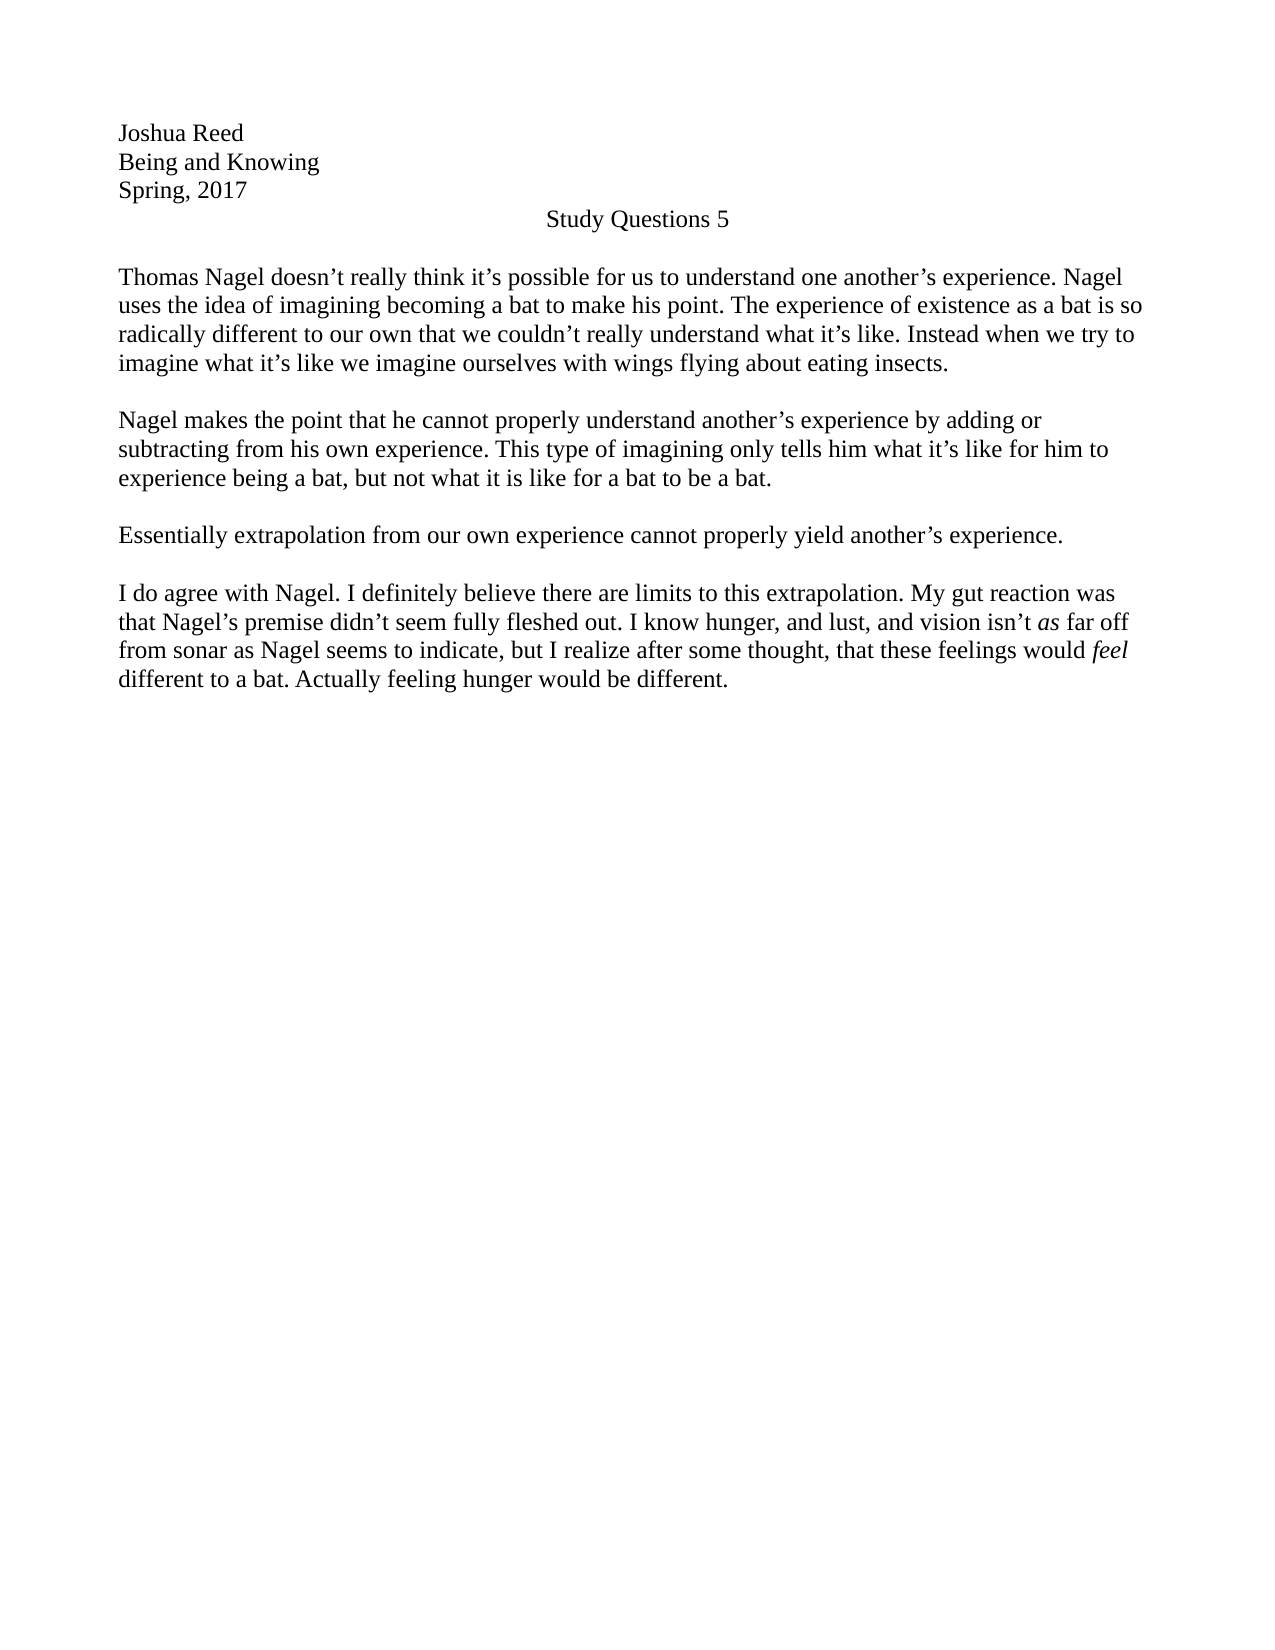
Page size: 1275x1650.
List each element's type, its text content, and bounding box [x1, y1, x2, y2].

text Nagel makes the point that he cannot properly understand another’s experience by adding or subtracting from his own experience. This type of imagining only tells him what it’s like for him to experience being a bat, but not what it is like for a bat to be a bat. [118, 406, 1157, 492]
text Essentially extrapolation from our own experience cannot properly yield another’s experience. [118, 521, 1157, 549]
text Study Questions 5 [118, 204, 1157, 233]
text Spring, 2017 [118, 176, 1157, 204]
text Being and Knowing [118, 147, 1157, 176]
text Joshua Reed [118, 118, 1157, 147]
text Thomas Nagel doesn’t really think it’s possible for us to understand one another’s experience. Nagel uses the idea of imagining becoming a bat to make his point. The experience of existence as a bat is so radically different to our own that we couldn’t really understand what it’s like. Instead when we try to imagine what it’s like we imagine ourselves with wings flying about eating insects. [118, 262, 1157, 377]
text I do agree with Nagel. I definitely believe there are limits to this extrapolation. My gut reaction was that Nagel’s premise didn’t seem fully fleshed out. I know hunger, and lust, and vision isn’t as far off from sonar as Nagel seems to indicate, but I realize after some thought, that these feelings would feel different to a bat. Actually feeling hunger would be different. [118, 578, 1157, 693]
